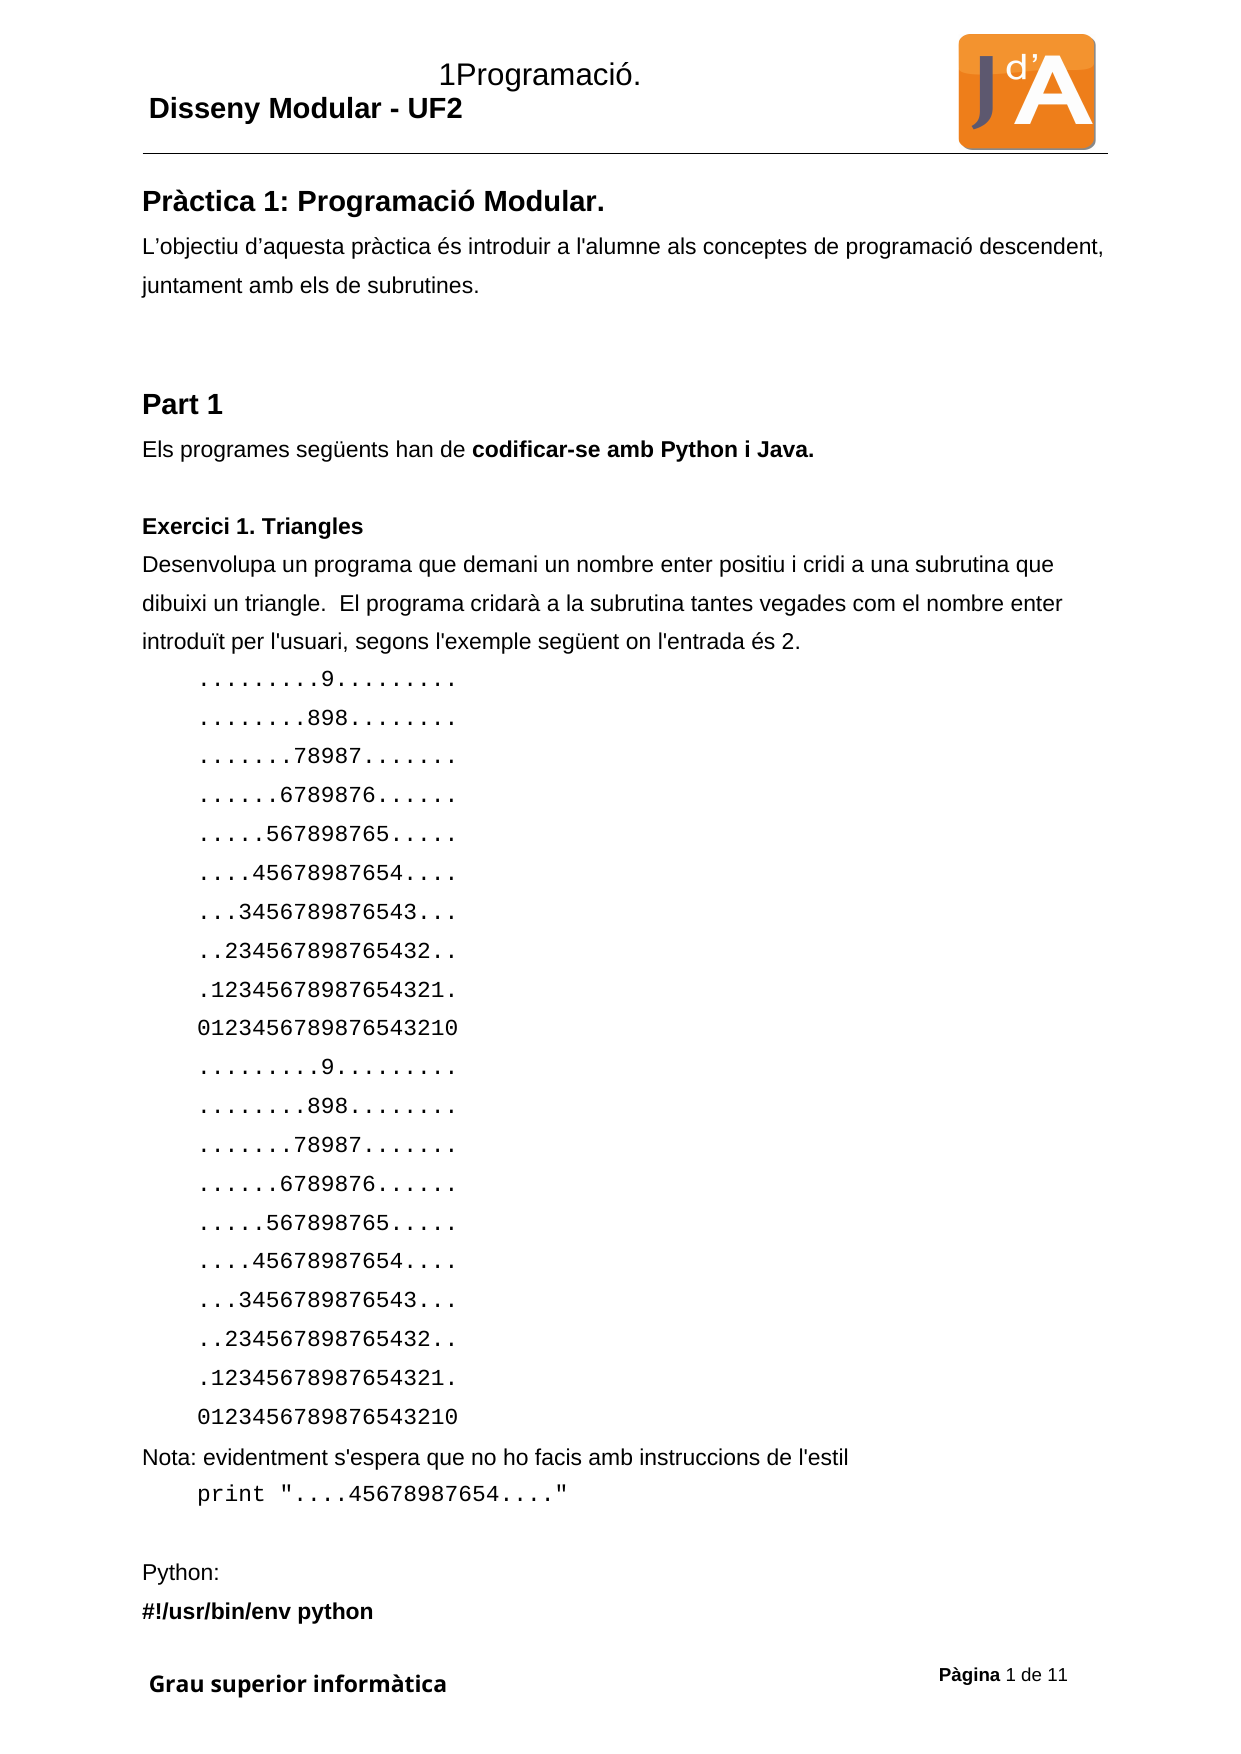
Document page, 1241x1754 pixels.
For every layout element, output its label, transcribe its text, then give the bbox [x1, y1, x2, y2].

text print "....45678987654...." [142, 1483, 1107, 1508]
text Python: [142, 1560, 1107, 1586]
text 0123456789876543210 [142, 1017, 1107, 1043]
text ........898........ [142, 1094, 1107, 1120]
text ......6789876...... [142, 784, 1107, 809]
picture [958, 34, 1096, 150]
text Els programes següents han de codificar-se amb Python i Java. [142, 436, 1107, 462]
text Pràctica 1: Programació Modular. [142, 185, 1107, 218]
text ...3456789876543... [142, 900, 1107, 926]
text 0123456789876543210 [142, 1405, 1107, 1431]
text ..234567898765432.. [142, 939, 1107, 965]
text .....567898765..... [142, 822, 1107, 848]
text ......6789876...... [142, 1172, 1107, 1198]
text .....567898765..... [142, 1211, 1107, 1237]
text Nota: evidentment s'espera que no ho facis amb instruccions de l'estil [142, 1444, 1107, 1470]
text ....45678987654.... [142, 861, 1107, 887]
text .........9......... [142, 667, 1107, 693]
text ..234567898765432.. [142, 1328, 1107, 1353]
text .........9......... [142, 1056, 1107, 1082]
text Desenvolupa un programa que demani un nombre enter positiu i cridi a una subrutina que dibuixi un triangle. El programa cridarà a la subrutina tantes vegades com el nombre enter introduït per l'usuari, segons l'exemple següent on l'entrada és 2. [142, 552, 1107, 654]
text Exercici 1. Triangles [142, 513, 1107, 539]
text ...3456789876543... [142, 1289, 1107, 1315]
text L’objectiu d’aquesta pràctica és introduir a l'alumne als conceptes de programació descendent, juntament amb els de subrutines. [142, 234, 1107, 298]
text .12345678987654321. [142, 978, 1107, 1004]
text .12345678987654321. [142, 1366, 1107, 1392]
text Part 1 [142, 388, 1107, 420]
text #!/usr/bin/env python [142, 1598, 1107, 1624]
text .......78987....... [142, 745, 1107, 771]
text .......78987....... [142, 1133, 1107, 1159]
text ....45678987654.... [142, 1250, 1107, 1276]
text ........898........ [142, 706, 1107, 732]
